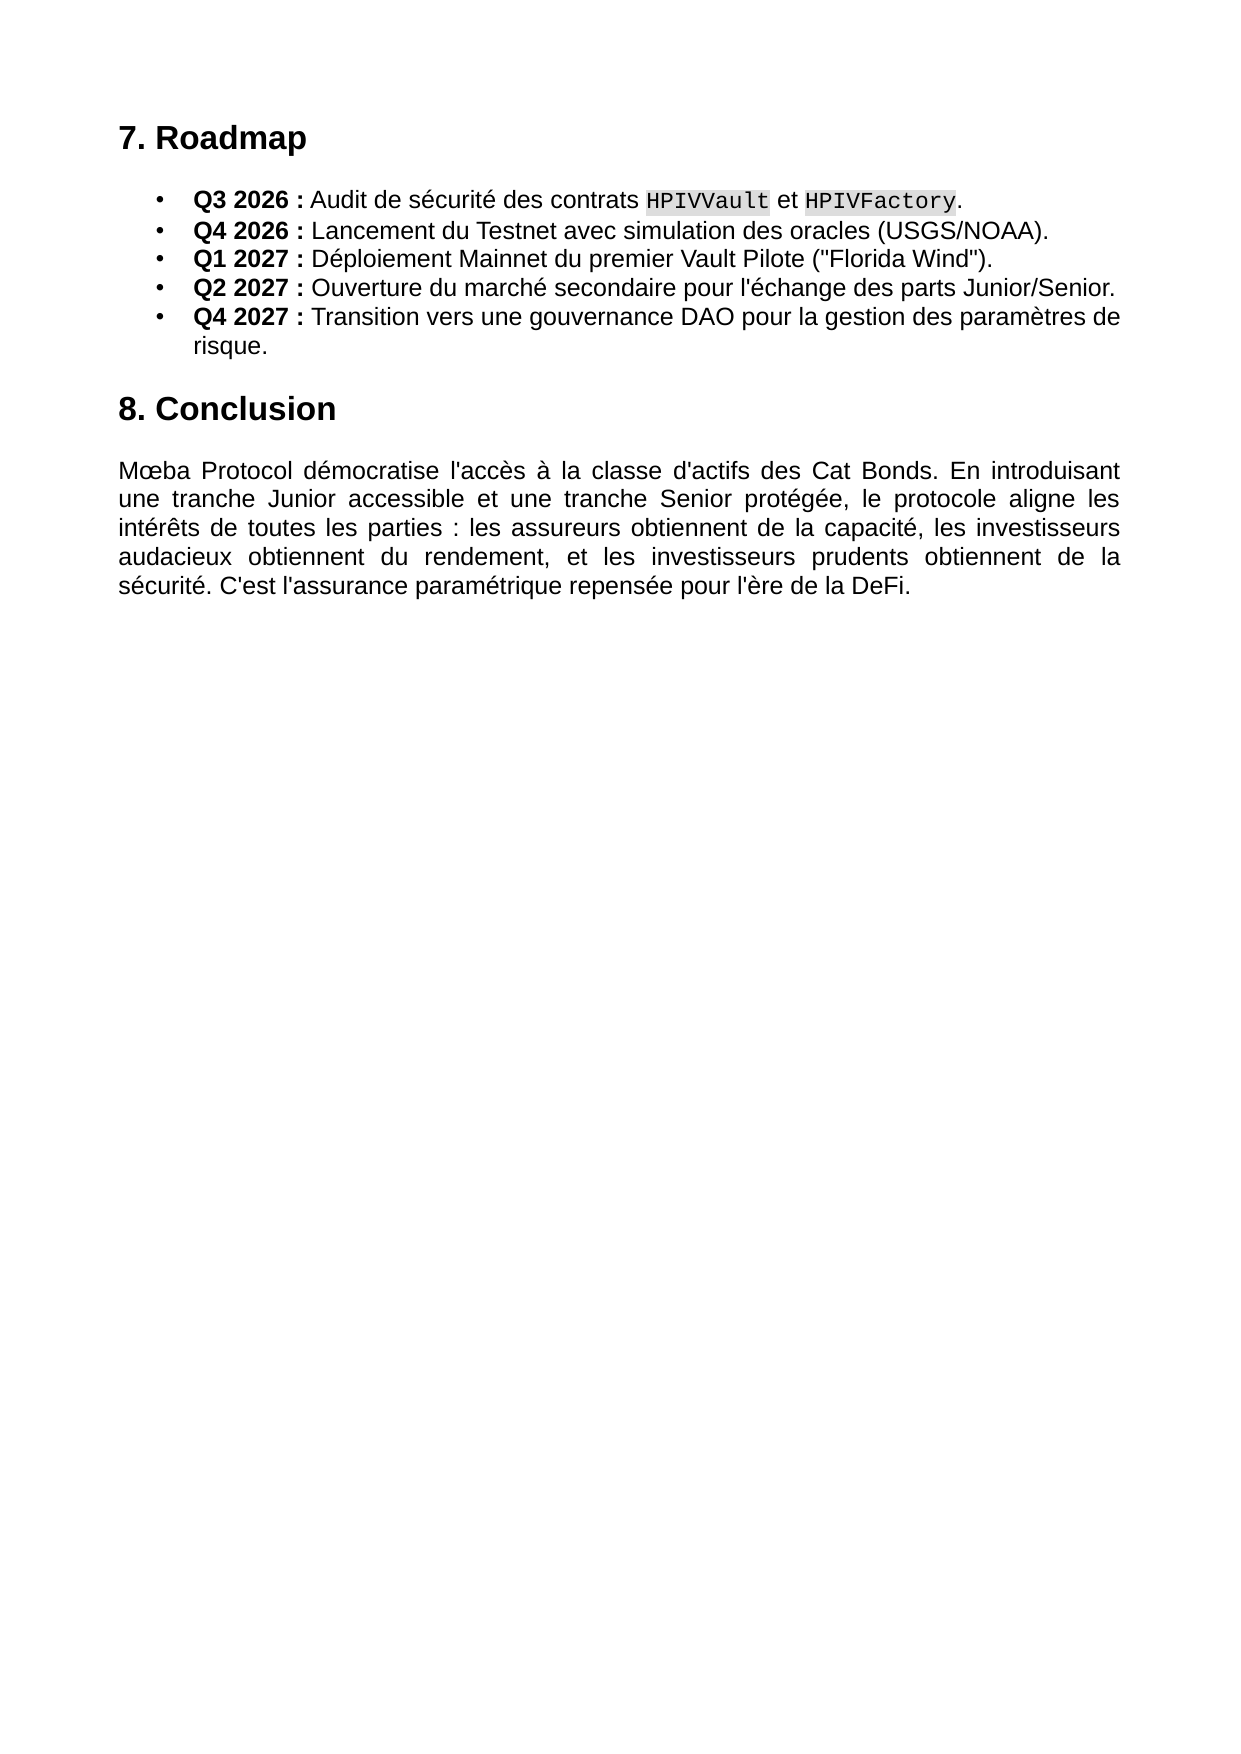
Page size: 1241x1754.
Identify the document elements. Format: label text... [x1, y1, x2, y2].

text 8. Conclusion [118, 388, 1122, 427]
list Q2 2027 : Ouverture du marché secondaire pour l'échange des parts Junior/Senior. [156, 273, 1122, 302]
list Q3 2026 : Audit de sécurité des contrats HPIVVault et HPIVFactory. [156, 185, 1122, 216]
text 7. Roadmap [118, 118, 1122, 157]
list Q4 2026 : Lancement du Testnet avec simulation des oracles (USGS/NOAA). [156, 216, 1122, 244]
text Mœba Protocol démocratise l'accès à la classe d'actifs des Cat Bonds. En introduisant une tranche Junior accessible et une tranche Senior protégée, le protocole aligne les intérêts de toutes les parties : les assureurs obtiennent de la capacité, les investisseurs audacieux obtiennent du rendement, et les investisseurs prudents obtiennent de la sécurité. C'est l'assurance paramétrique repensée pour l'ère de la DeFi. [118, 456, 1122, 599]
list Q1 2027 : Déploiement Mainnet du premier Vault Pilote ("Florida Wind"). [156, 244, 1122, 273]
list Q4 2027 : Transition vers une gouvernance DAO pour la gestion des paramètres de risque. [156, 302, 1122, 360]
